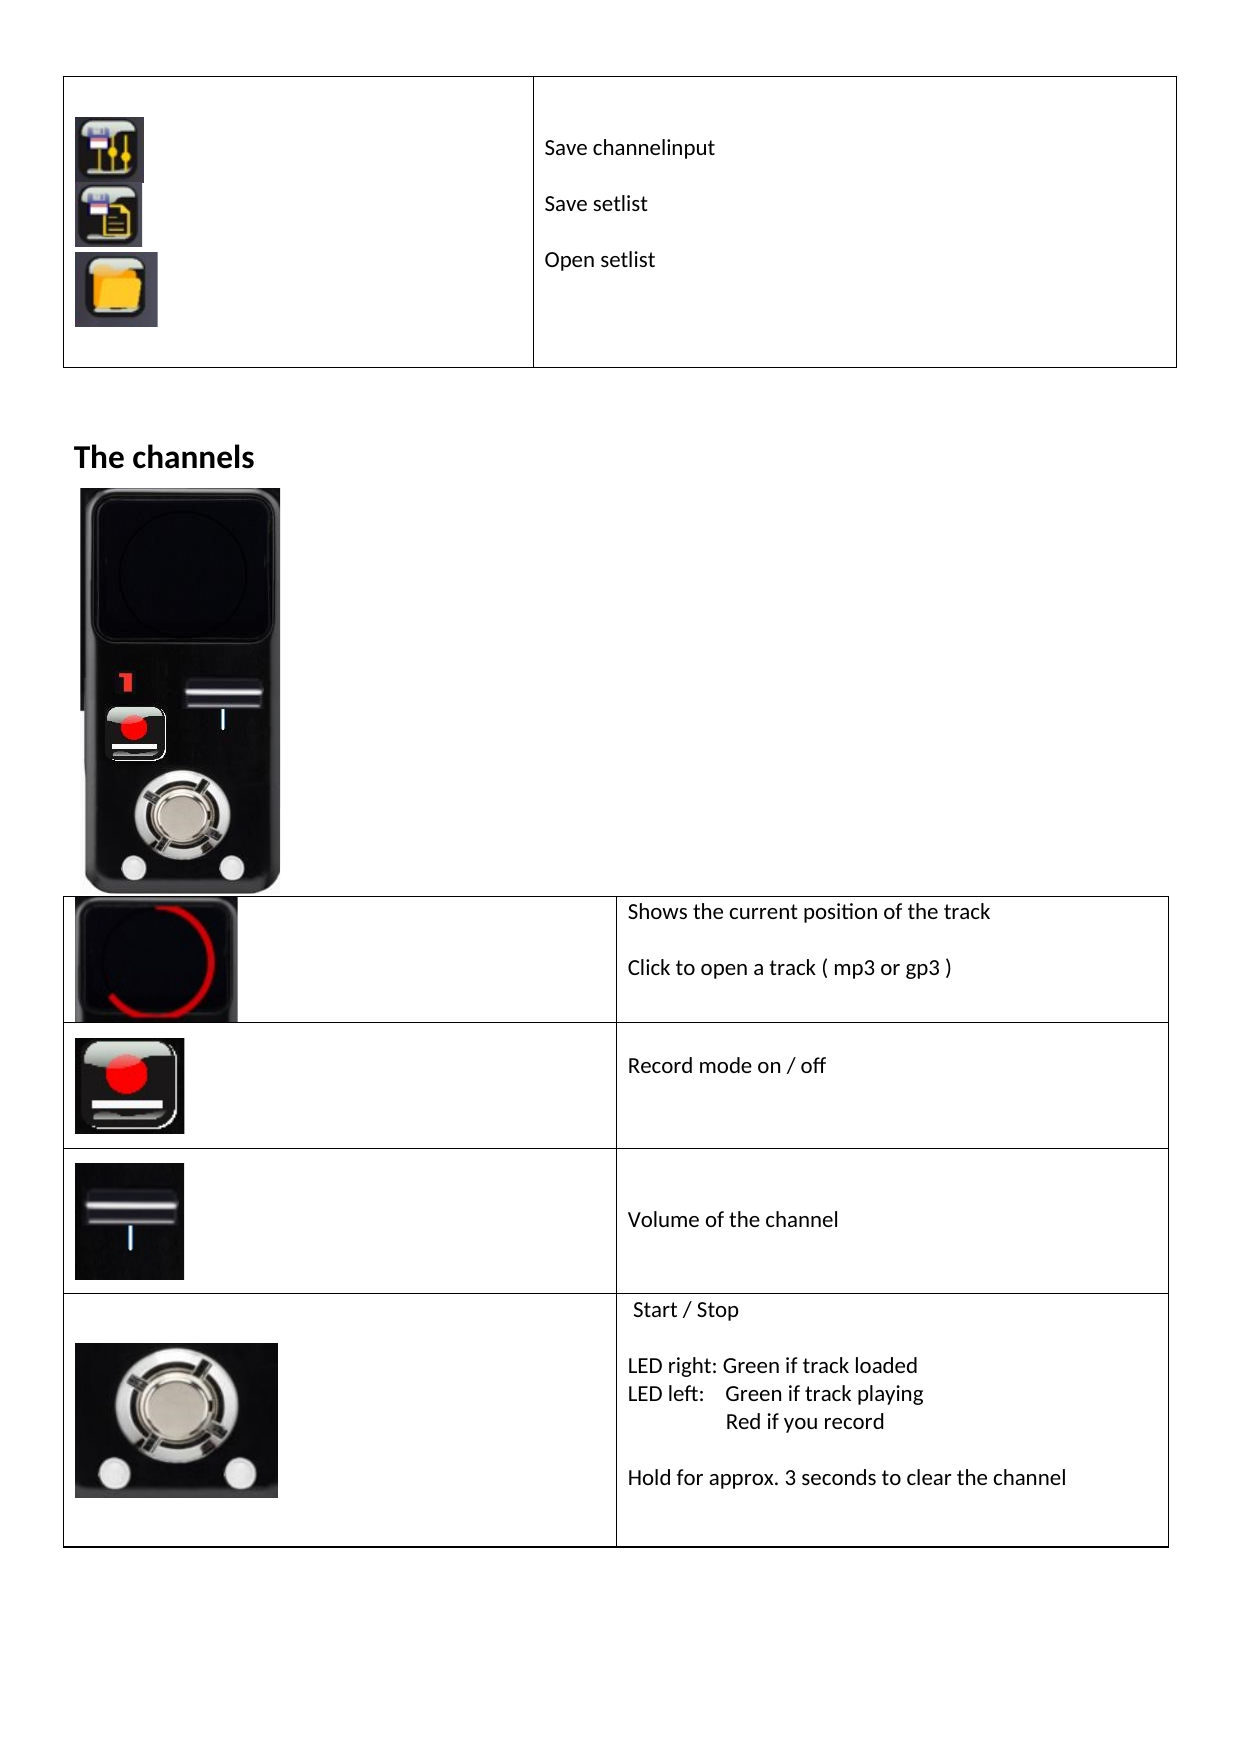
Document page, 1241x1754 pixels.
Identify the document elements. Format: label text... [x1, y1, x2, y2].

subtitle The channels [73, 436, 1173, 476]
table_cell Record mode on / off [617, 1023, 1168, 1148]
picture [75, 117, 144, 247]
table_cell [64, 1149, 616, 1293]
picture [80, 488, 281, 894]
table_header [64, 897, 75, 1022]
picture [75, 1038, 185, 1134]
table_cell [64, 1294, 616, 1546]
table_header Save channelinput Save setlist Open setlist [534, 77, 1176, 367]
picture [75, 897, 238, 1022]
table_cell Start / Stop LED right: Green if track loaded LED left: Green if track playing Red if you record Hold for approx. 3 seconds to clear the channel [617, 1294, 1168, 1546]
table_cell [64, 1023, 616, 1148]
picture [75, 1343, 278, 1498]
picture [75, 1163, 185, 1280]
picture [75, 252, 158, 327]
table_header Shows the current position of the track Click to open a track ( mp3 or gp3 ) [617, 897, 1168, 1022]
table_header [238, 897, 616, 1022]
table_header [64, 77, 533, 367]
table_cell Volume of the channel [617, 1149, 1168, 1293]
